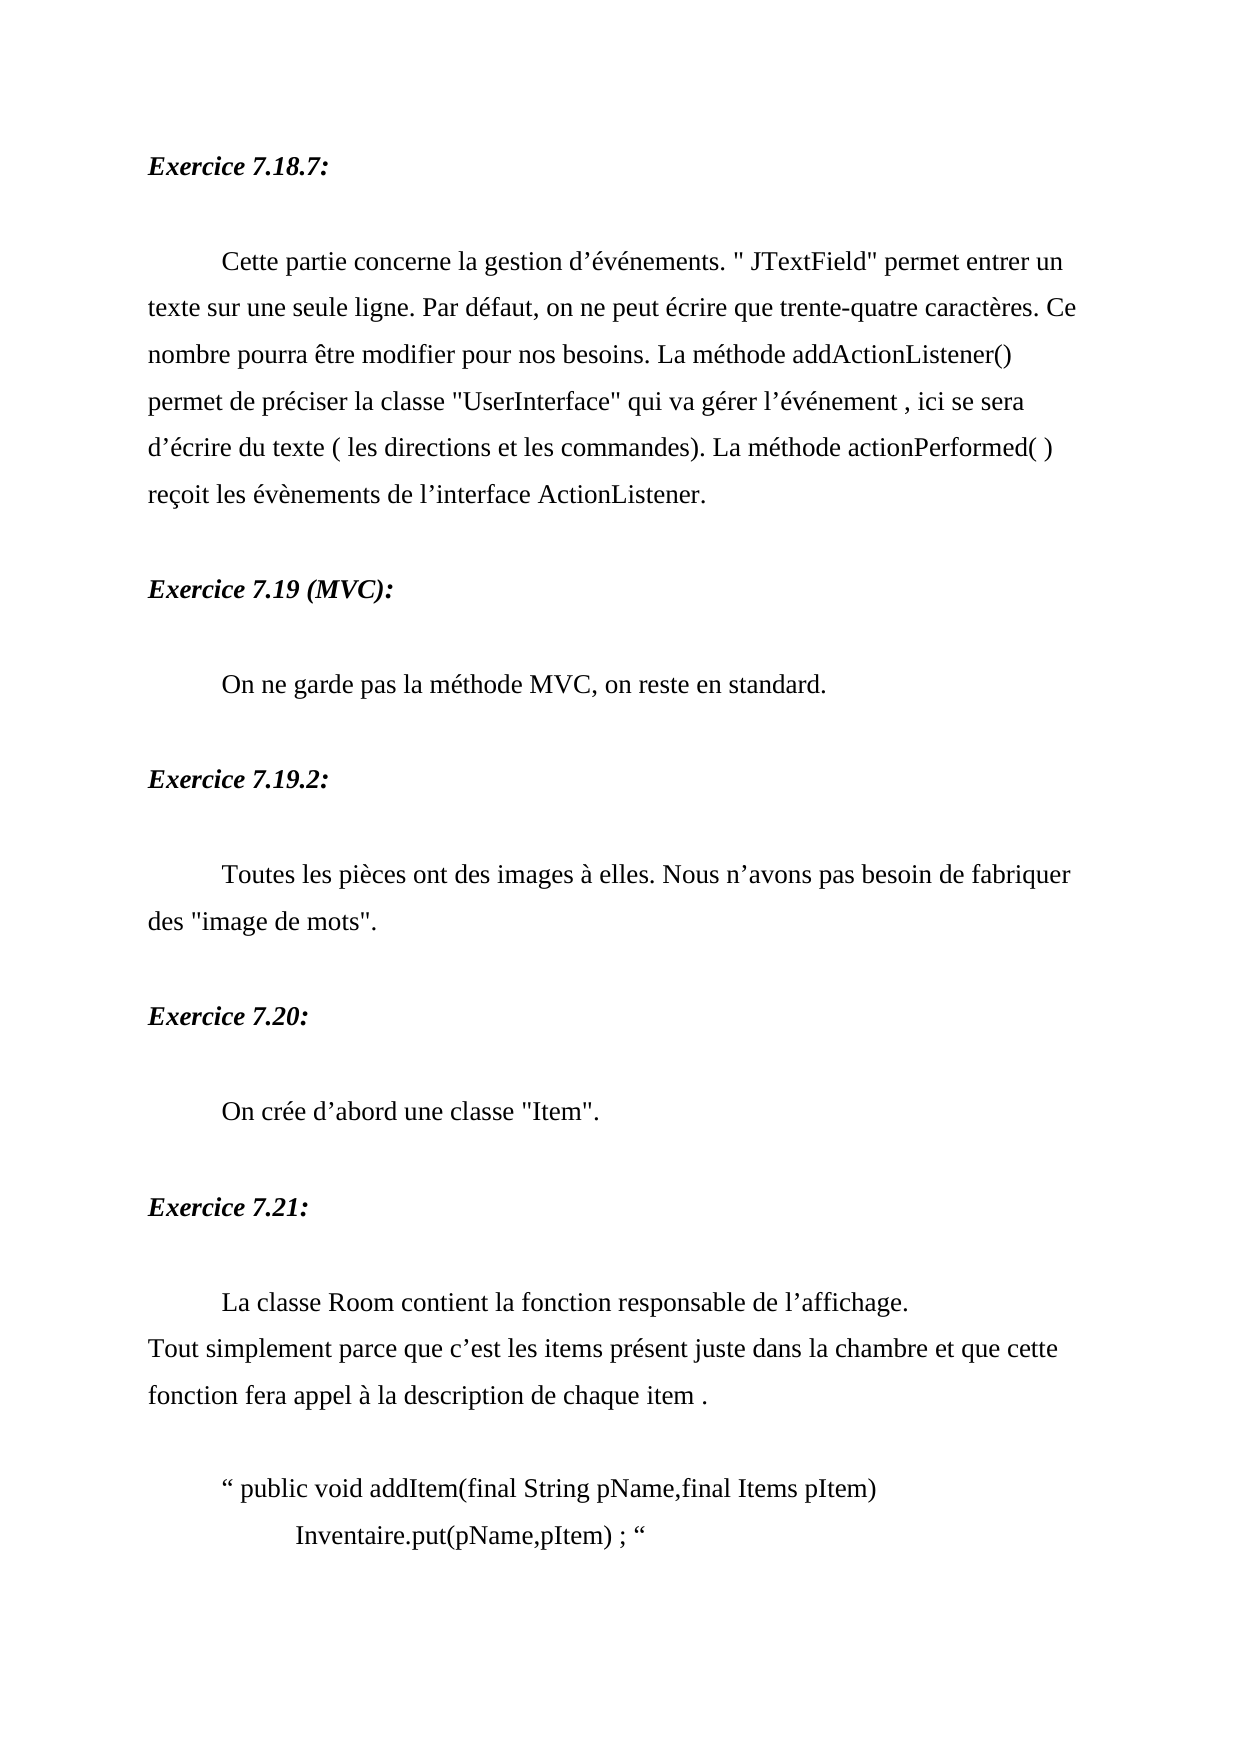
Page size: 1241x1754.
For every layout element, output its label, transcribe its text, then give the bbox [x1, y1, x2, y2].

text Exercice 7.19 (MVC): [148, 571, 1093, 605]
text Exercice 7.19.2: [148, 762, 1093, 795]
text Inventaire.put(pName,pItem) ; “ [148, 1519, 1093, 1550]
text Cette partie concerne la gestion d’événements. " JTextField" permet entrer un texte sur une seule ligne. Par défaut, on ne peut écrire que trente-quatre caractères. Ce nombre pourra être modifier pour nos besoins. La méthode addActionListener() permet de préciser la classe "UserInterface" qui va gérer l’événement , ici se sera d’écrire du texte ( les directions et les commandes). La méthode actionPerformed( ) reçoit les évènements de l’interface ActionListener. [148, 244, 1093, 509]
text Toutes les pièces ont des images à elles. Nous n’avons pas besoin de fabriquer des "image de mots". [148, 858, 1093, 936]
text Exercice 7.21: [148, 1189, 1093, 1222]
text Tout simplement parce que c’est les items présent juste dans la chambre et que cette fonction fera appel à la description de chaque item . [148, 1332, 1093, 1410]
text On crée d’abord une classe "Item". [148, 1096, 1093, 1127]
text La classe Room contient la fonction responsable de l’affichage. [148, 1286, 1093, 1317]
text Exercice 7.18.7: [148, 148, 1093, 181]
text Exercice 7.20: [148, 998, 1093, 1032]
text “ public void addItem(final String pName,final Items pItem) [148, 1472, 1093, 1504]
text On ne garde pas la méthode MVC, on reste en standard. [148, 668, 1093, 699]
